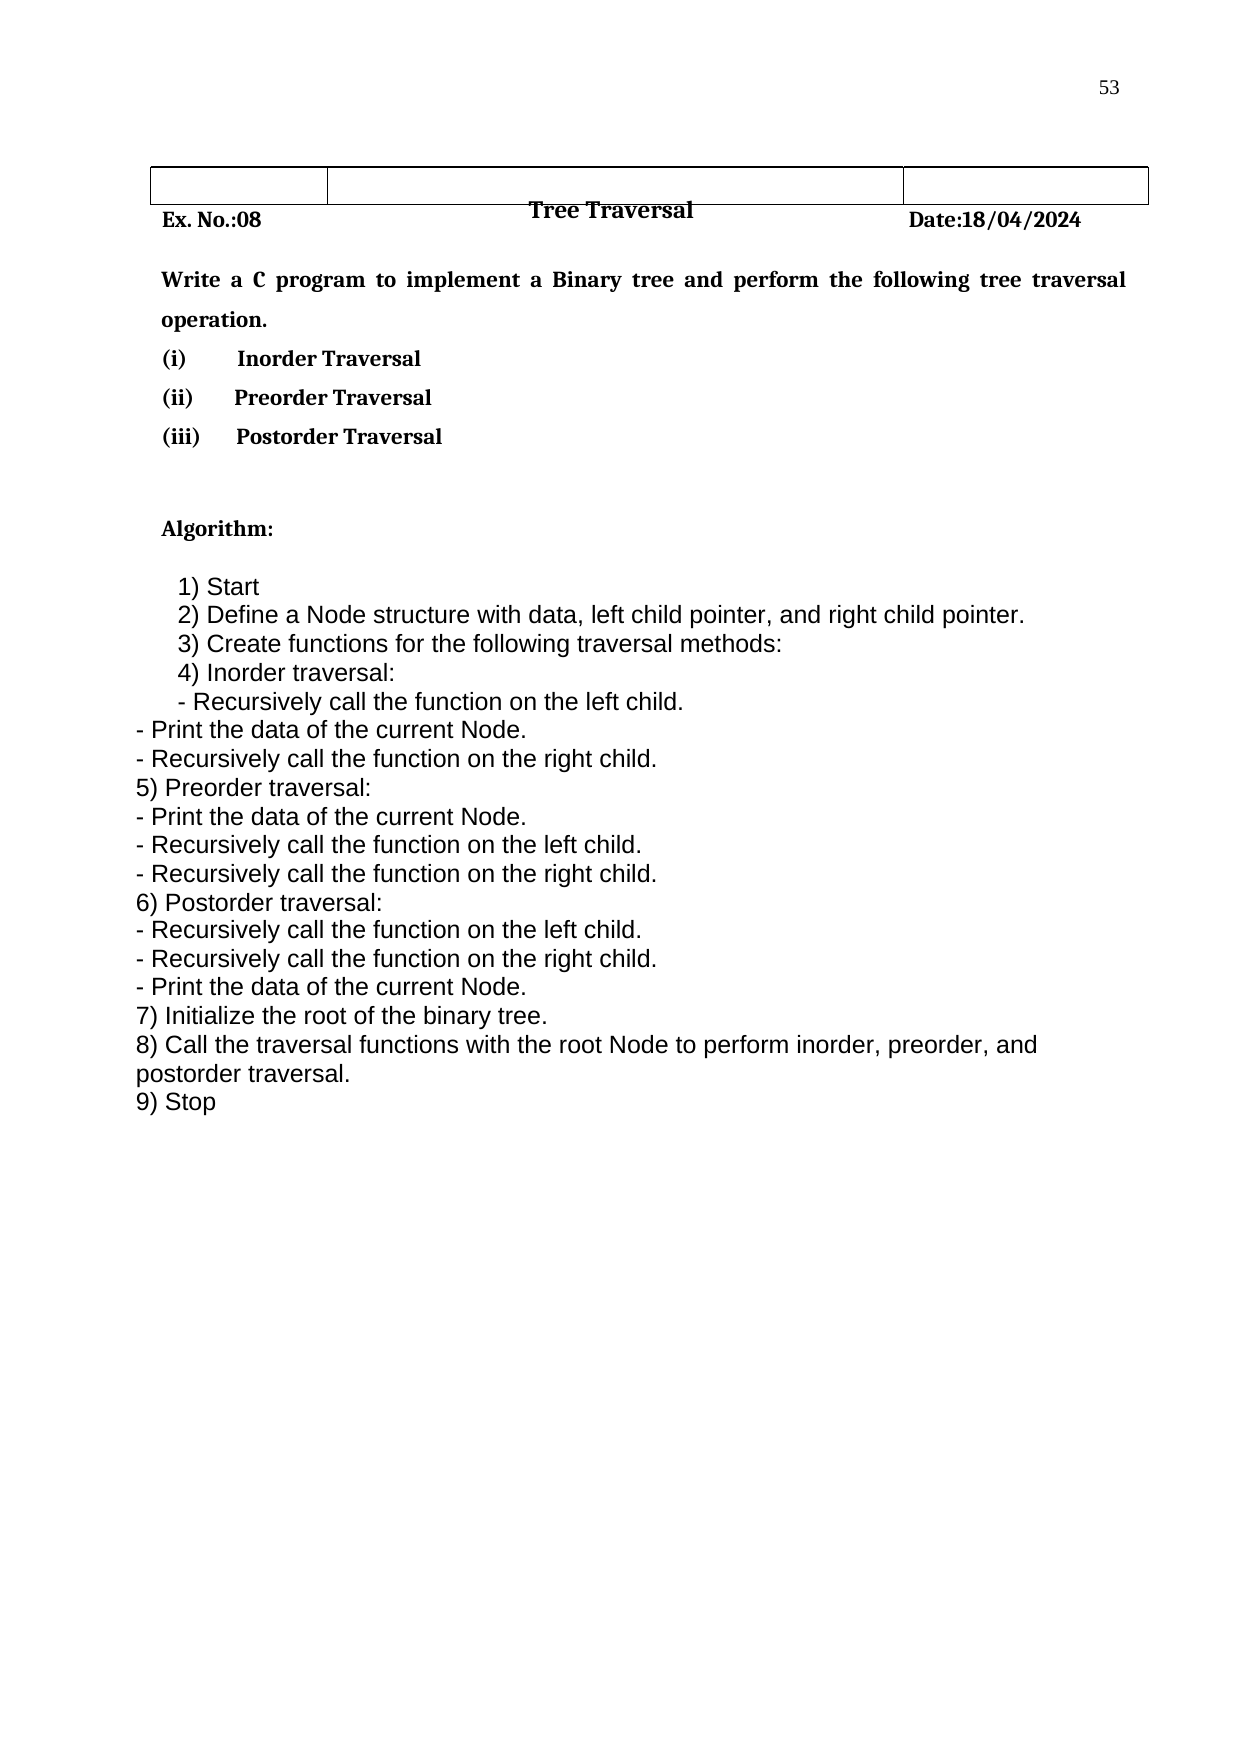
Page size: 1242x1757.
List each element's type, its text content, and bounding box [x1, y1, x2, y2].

text - Print the data of the current Node. [136, 801, 1150, 830]
text 2) Define a Node structure with data, left child pointer, and right child pointer. [177, 600, 1150, 629]
text 7) Initialize the root of the binary tree. [136, 1001, 1150, 1030]
text - Print the data of the current Node. [136, 715, 1150, 744]
text (i) Inorder Traversal (ii) Preorder Traversal (iii) Postorder Traversal [161, 346, 454, 451]
text 1) Start [177, 571, 1150, 600]
text Algorithm: [161, 516, 1150, 542]
text Write a C program to implement a Binary tree and perform the following tree traversal operation. [161, 267, 1141, 333]
text 6) Postorder traversal: [136, 888, 1150, 916]
text - Recursively call the function on the left child. [136, 830, 1150, 859]
text 5) Preorder traversal: [136, 773, 1150, 801]
text 4) Inorder traversal: [177, 658, 1150, 686]
text - Recursively call the function on the left child. [136, 916, 1150, 943]
text 3) Create functions for the following traversal methods: [177, 629, 1150, 658]
text 8) Call the traversal functions with the root Node to perform inorder, preorder, and postorder traversal. [136, 1030, 1043, 1087]
text - Recursively call the function on the right child. [136, 859, 1150, 888]
text - Recursively call the function on the right child. [136, 943, 1150, 972]
text - Print the data of the current Node. [136, 972, 1150, 1001]
text - Recursively call the function on the right child. [136, 744, 1150, 773]
text 9) Stop [136, 1087, 1150, 1116]
text Ex. No.:08 Tree Traversal Date:18/04/2024 [162, 195, 1150, 231]
text - Recursively call the function on the left child. [177, 686, 1150, 715]
